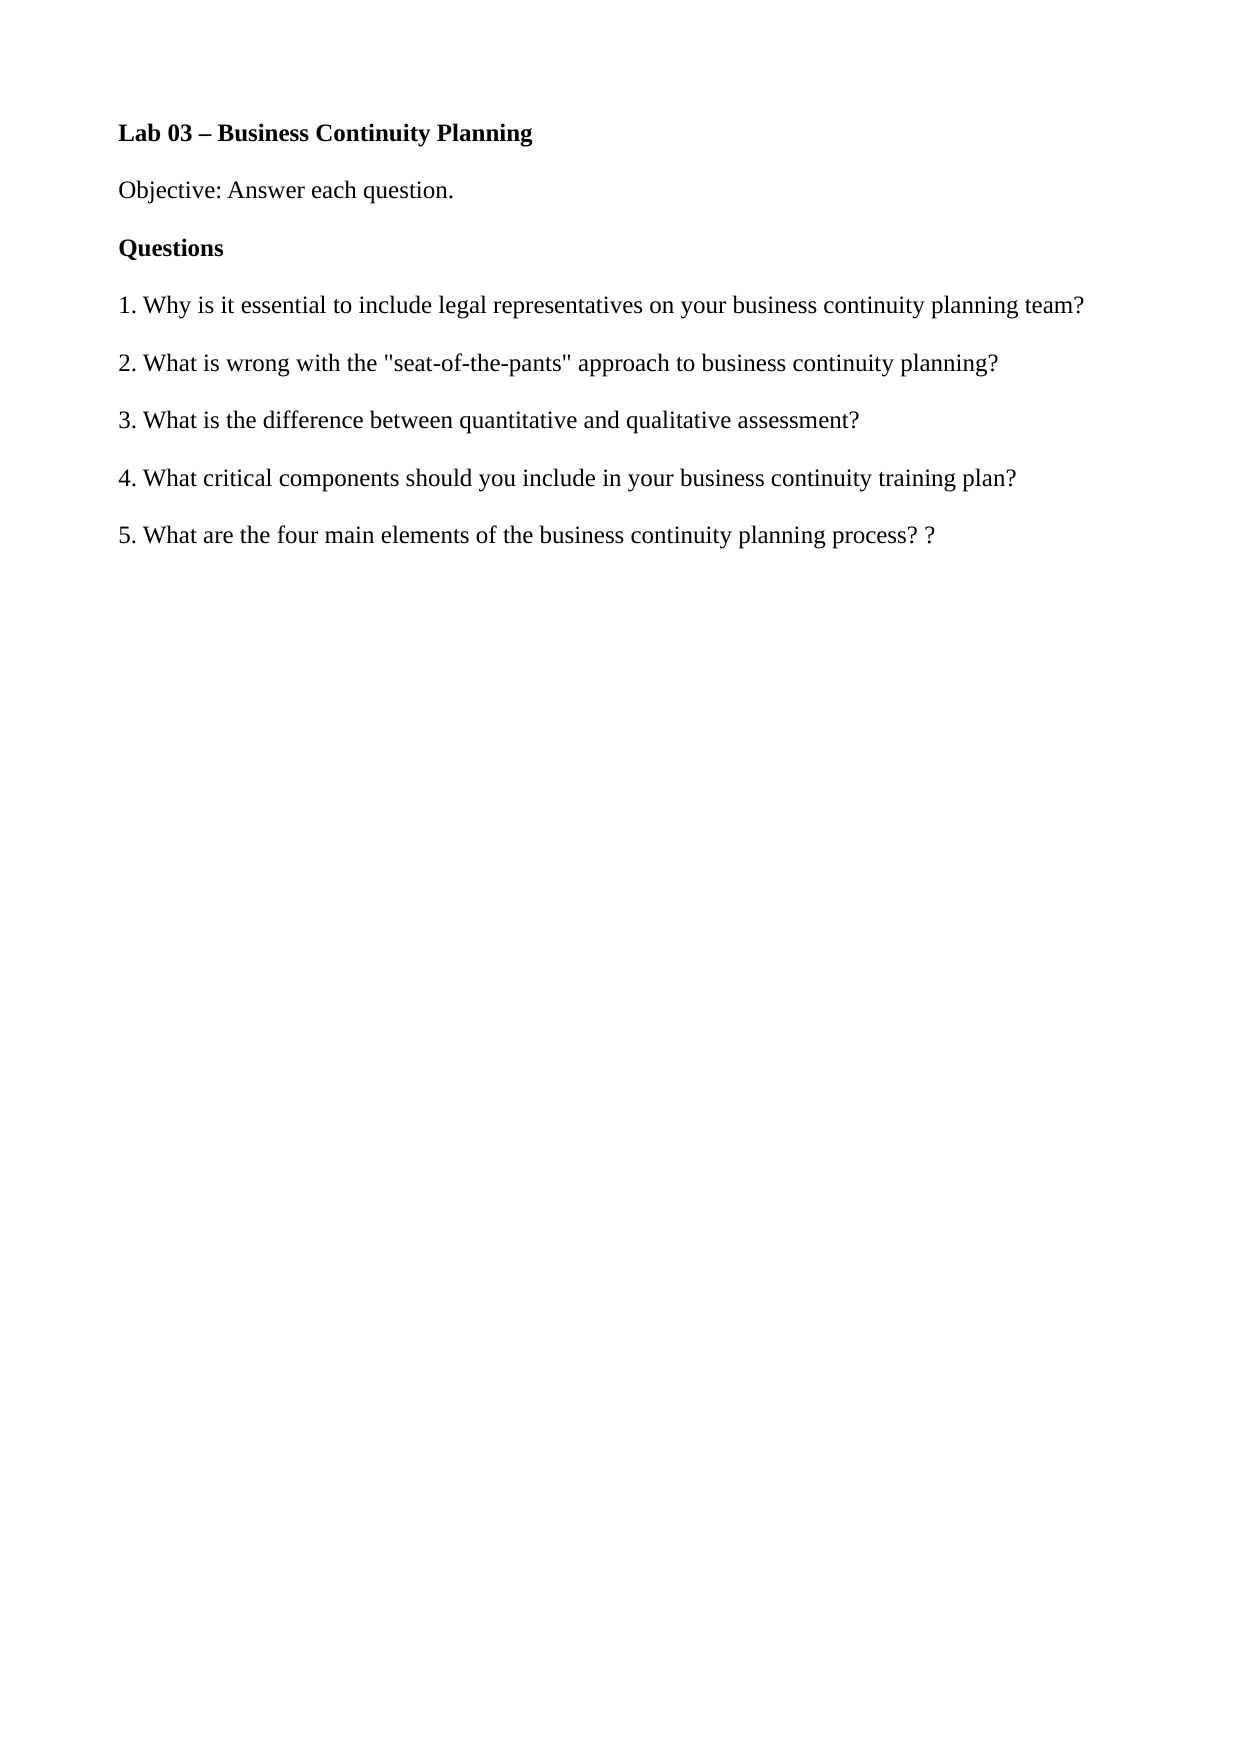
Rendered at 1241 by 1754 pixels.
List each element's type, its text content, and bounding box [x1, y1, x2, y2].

text 1. Why is it essential to include legal representatives on your business continuity planning team? [118, 291, 1122, 319]
text 2. What is wrong with the "seat-of-the-pants" approach to business continuity planning? [118, 348, 1122, 377]
text Lab 03 – Business Continuity Planning [118, 118, 1122, 147]
text 4. What critical components should you include in your business continuity training plan? [118, 463, 1122, 492]
text 3. What is the difference between quantitative and qualitative assessment? [118, 406, 1122, 434]
text 5. What are the four main elements of the business continuity planning process? ? [118, 521, 1122, 549]
text Objective: Answer each question. [118, 176, 1122, 204]
text Questions [118, 233, 1122, 262]
